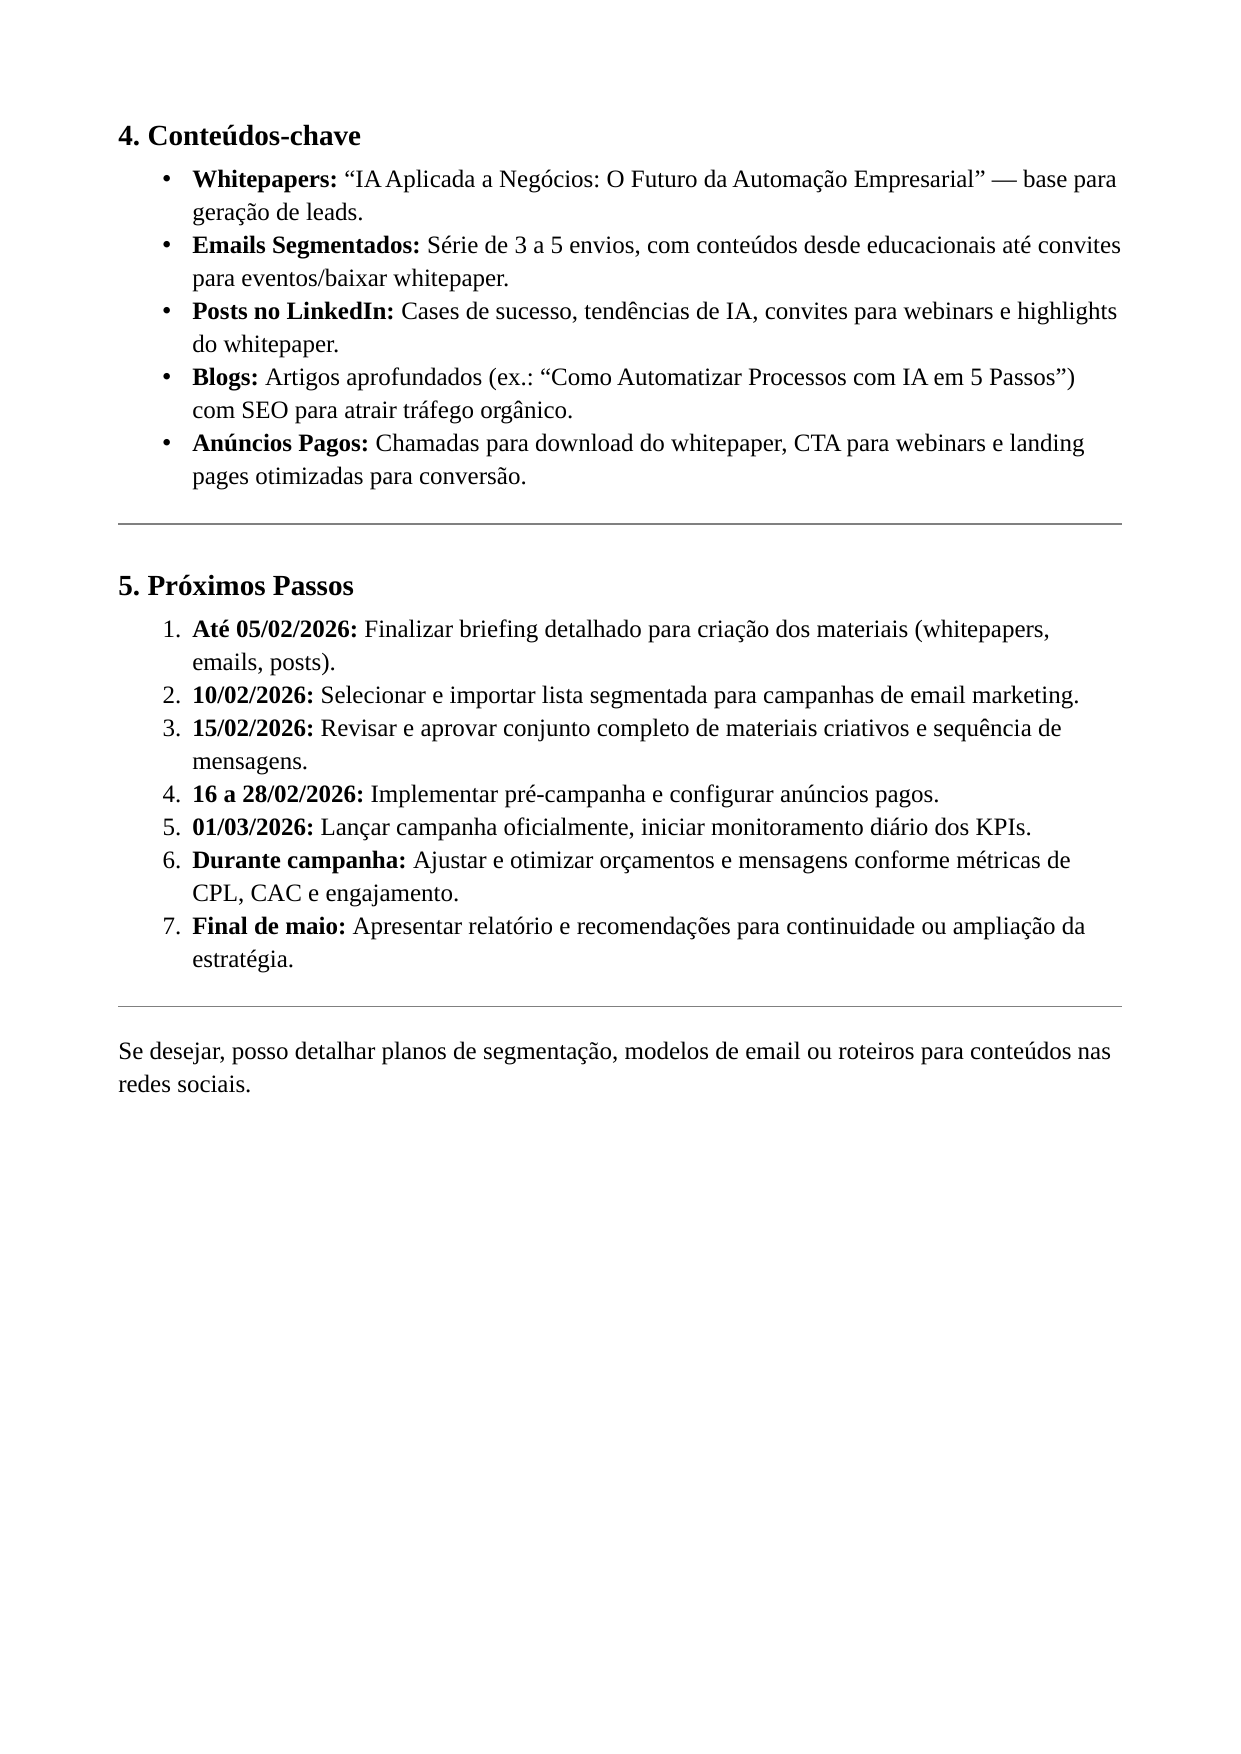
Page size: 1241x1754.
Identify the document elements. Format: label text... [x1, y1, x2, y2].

list Final de maio: Apresentar relatório e recomendações para continuidade ou ampliação da estratégia. [162, 911, 1122, 973]
list Emails Segmentados: Série de 3 a 5 envios, com conteúdos desde educacionais até convites para eventos/baixar whitepaper. [162, 230, 1122, 292]
subtitle 5. Próximos Passos [118, 568, 1122, 601]
list 01/03/2026: Lançar campanha oficialmente, iniciar monitoramento diário dos KPIs. [162, 812, 1122, 841]
list Até 05/02/2026: Finalizar briefing detalhado para criação dos materiais (whitepapers, emails, posts). [162, 614, 1122, 676]
list Durante campanha: Ajustar e otimizar orçamentos e mensagens conforme métricas de CPL, CAC e engajamento. [162, 845, 1122, 907]
list 15/02/2026: Revisar e aprovar conjunto completo de materiais criativos e sequência de mensagens. [162, 713, 1122, 775]
subtitle 4. Conteúdos-chave [118, 118, 1122, 152]
list Blogs: Artigos aprofundados (ex.: “Como Automatizar Processos com IA em 5 Passos”) com SEO para atrair tráfego orgânico. [162, 362, 1122, 424]
list Whitepapers: “IA Aplicada a Negócios: O Futuro da Automação Empresarial” — base para geração de leads. [162, 164, 1122, 226]
text Se desejar, posso detalhar planos de segmentação, modelos de email ou roteiros para conteúdos nas redes sociais. [118, 1036, 1122, 1098]
list Anúncios Pagos: Chamadas para download do whitepaper, CTA para webinars e landing pages otimizadas para conversão. [162, 428, 1122, 490]
list 16 a 28/02/2026: Implementar pré-campanha e configurar anúncios pagos. [162, 779, 1122, 808]
list Posts no LinkedIn: Cases de sucesso, tendências de IA, convites para webinars e highlights do whitepaper. [162, 296, 1122, 358]
list 10/02/2026: Selecionar e importar lista segmentada para campanhas de email marketing. [162, 680, 1122, 709]
